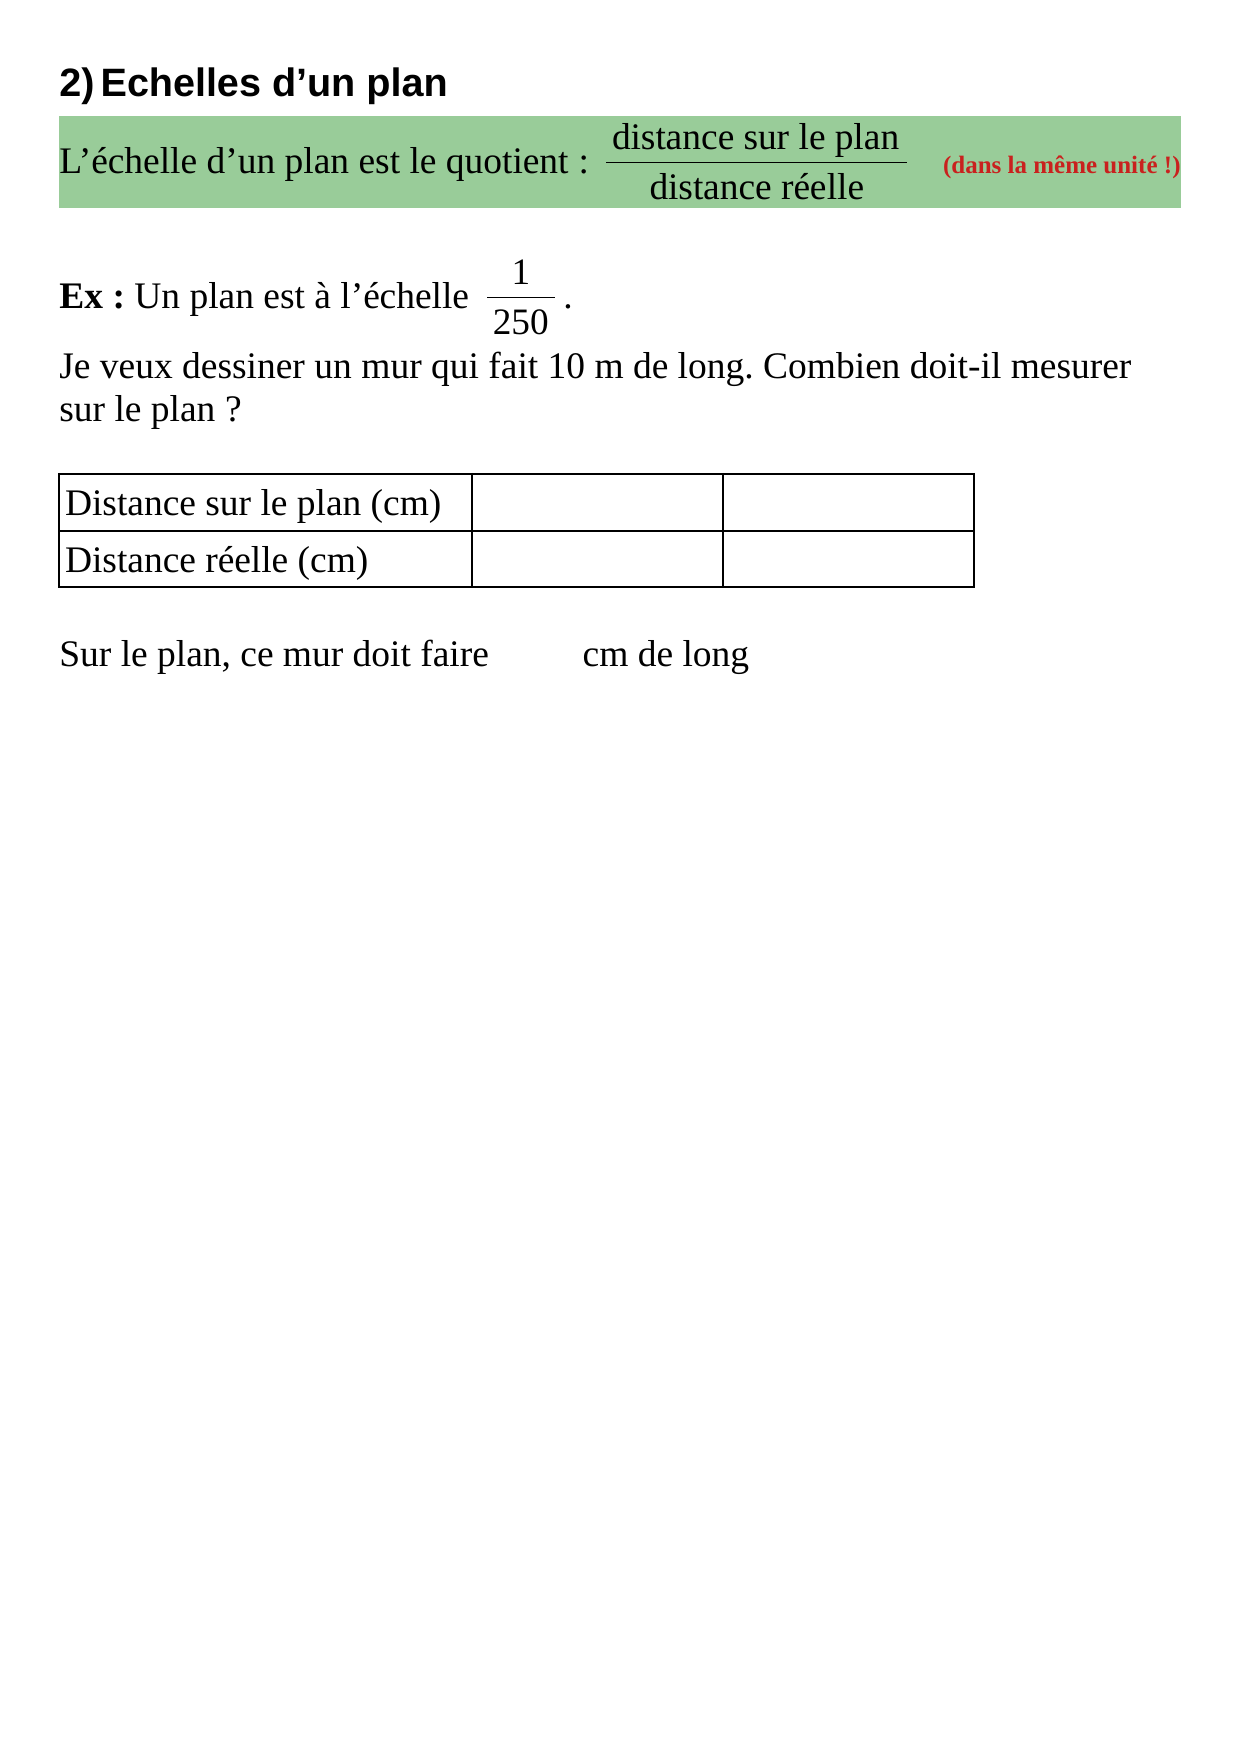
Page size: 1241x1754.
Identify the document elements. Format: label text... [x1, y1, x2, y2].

table_header [473, 475, 722, 529]
table_cell Distance réelle (cm) [60, 532, 471, 586]
table_header [724, 475, 973, 529]
table_cell [473, 532, 722, 586]
table_cell [724, 532, 973, 586]
list Echelles d’un plan [59, 59, 1181, 105]
text Sur le plan, ce mur doit faire cm de long [59, 631, 1181, 674]
text Je veux dessiner un mur qui fait 10 m de long. Combien doit-il mesurer sur le plan ? [59, 343, 1181, 430]
table_header Distance sur le plan (cm) [60, 475, 471, 529]
text Ex : Un plan est à l’échelle . [59, 252, 1181, 343]
text L’échelle d’un plan est le quotient : (dans la même unité !) [59, 116, 1181, 208]
